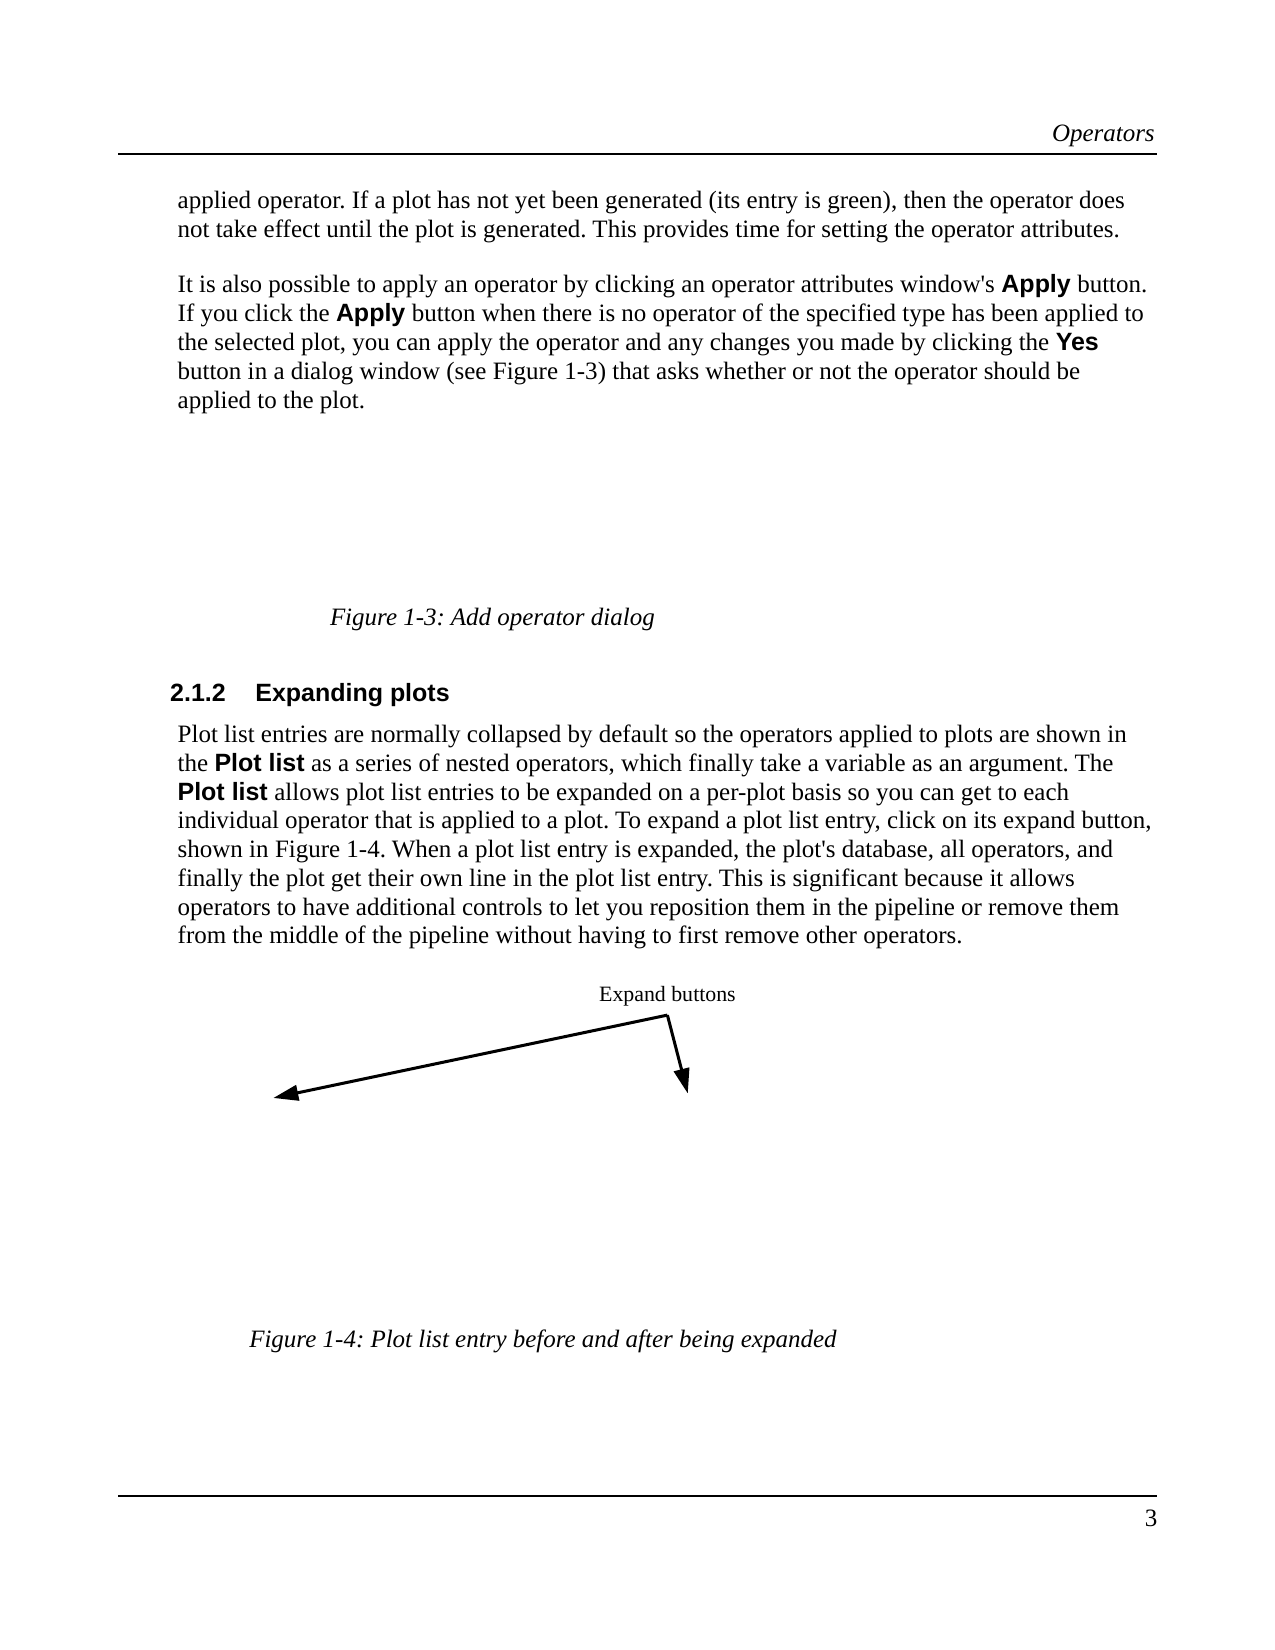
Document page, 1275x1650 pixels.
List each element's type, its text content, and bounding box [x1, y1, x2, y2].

text [249, 1353, 1085, 1378]
text applied operator. If a plot has not yet been generated (its entry is green), then the operator does not take effect until the plot is generated. This provides time for setting the operator attributes. [177, 185, 1157, 242]
text It is also possible to apply an operator by clicking an operator attributes window's Apply button. If you click the Apply button when there is no operator of the specified type has been applied to the selected plot, you can apply the operator and any changes you made by clicking the Yes button in a dialog window (see Figure 1-3) that asks whether or not the operator should be applied to the plot. [177, 269, 1157, 413]
text Figure 1-4: Plot list entry before and after being expanded [249, 973, 1085, 1353]
text Plot list entries are normally collapsed by default so the operators applied to plots are shown in the Plot list as a series of nested operators, which finally take a variable as an argument. The Plot list allows plot list entries to be expanded on a per-plot basis so you can get to each individual operator that is applied to a plot. To expand a plot list entry, click on its expand button, shown in Figure 1-4. When a plot list entry is expanded, the plot's database, all operators, and finally the plot get their own line in the plot list entry. This is significant because it allows operators to have additional controls to let you reposition them in the pipeline or remove them from the middle of the pipeline without having to first remove other operators. [177, 719, 1157, 949]
text [330, 631, 1005, 651]
text [330, 426, 1005, 438]
text Figure 1-3: Add operator dialog [330, 438, 1005, 631]
subtitle Expanding plots [163, 478, 1157, 707]
